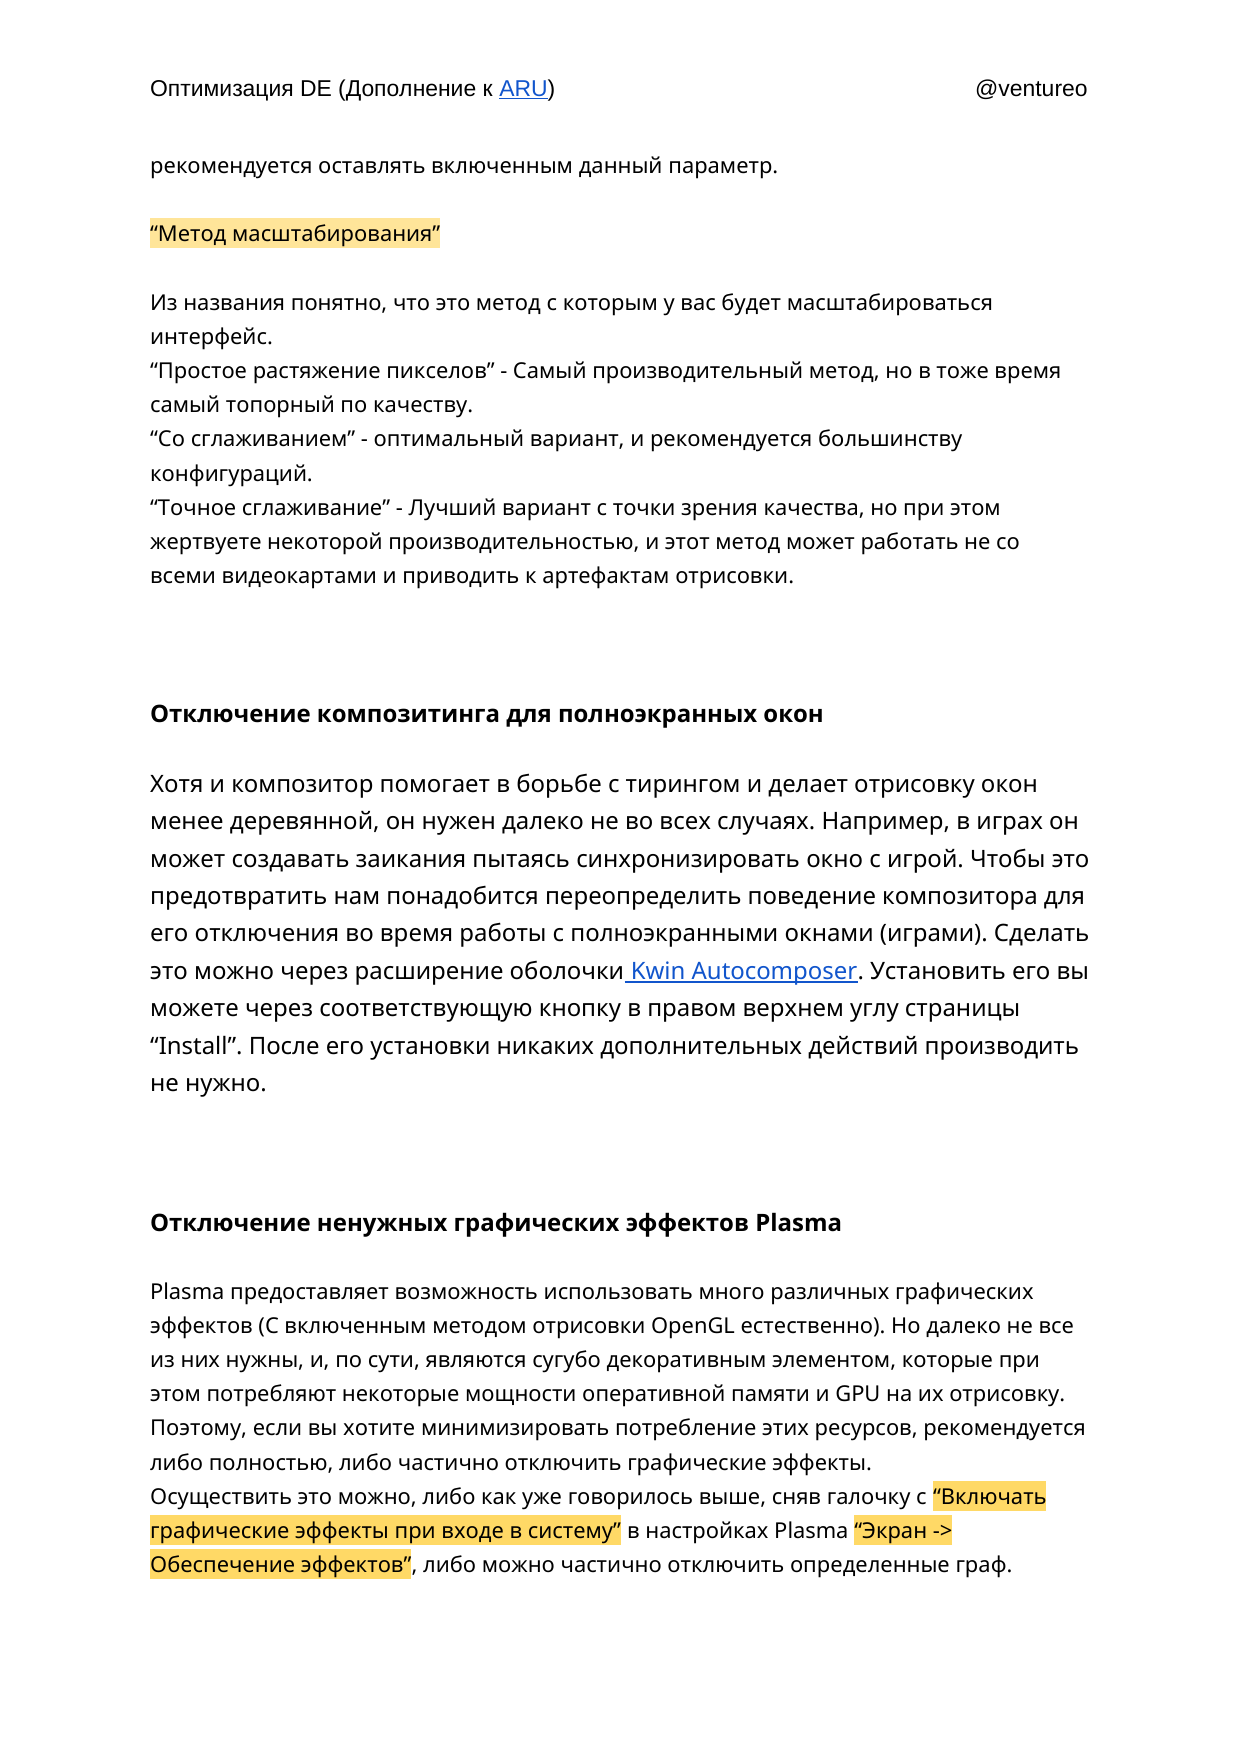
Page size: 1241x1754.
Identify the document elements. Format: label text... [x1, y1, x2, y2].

text “Метод масштабирования” [150, 218, 1090, 248]
subtitle Отключение композитинга для полноэкранных окон [150, 697, 1090, 729]
text “Со сглаживанием” - оптимальный вариант, и рекомендуется большинству конфигураций. [150, 423, 1090, 487]
text Осуществить это можно, либо как уже говорилось выше, сняв галочку с “Включать графические эффекты при входе в систему” в настройках Plasma “Экран -> Обеспечение эффектов”, либо можно частично отключить определенные граф. [150, 1481, 1090, 1579]
subtitle Отключение ненужных графических эффектов Plasma [150, 1206, 1090, 1238]
text “Точное сглаживание” - Лучший вариант с точки зрения качества, но при этом жертвуете некоторой производительностью, и этот метод может работать не со всеми видеокартами и приводить к артефактам отрисовки. [150, 492, 1090, 590]
text Plasma предоставляет возможность использовать много различных графических эффектов (С включенным методом отрисовки OpenGL естественно). Но далеко не все из них нужны, и, по сути, являются сугубо декоративным элементом, которые при этом потребляют некоторые мощности оперативной памяти и GPU на их отрисовку. Поэтому, если вы хотите минимизировать потребление этих ресурсов, рекомендуется либо полностью, либо частично отключить графические эффекты. [150, 1276, 1090, 1476]
text рекомендуется оставлять включенным данный параметр. [150, 150, 1090, 180]
text Хотя и композитор помогает в борьбе с тирингом и делает отрисовку окон менее деревянной, он нужен далеко не во всех случаях. Например, в играх он может создавать заикания пытаясь синхронизировать окно с игрой. Чтобы это предотвратить нам понадобится переопределить поведение композитора для его отключения во время работы с полноэкранными окнами (играми). Сделать это можно через расширение оболочки Kwin Autocomposer. Установить его вы можете через соответствующую кнопку в правом верхнем углу страницы “Install”. После его установки никаких дополнительных действий производить не нужно. [150, 767, 1090, 1098]
text “Простое растяжение пикселов” - Самый производительный метод, но в тоже время самый топорный по качеству. [150, 355, 1090, 419]
text Из названия понятно, что это метод с которым у вас будет масштабироваться интерфейс. [150, 287, 1090, 351]
